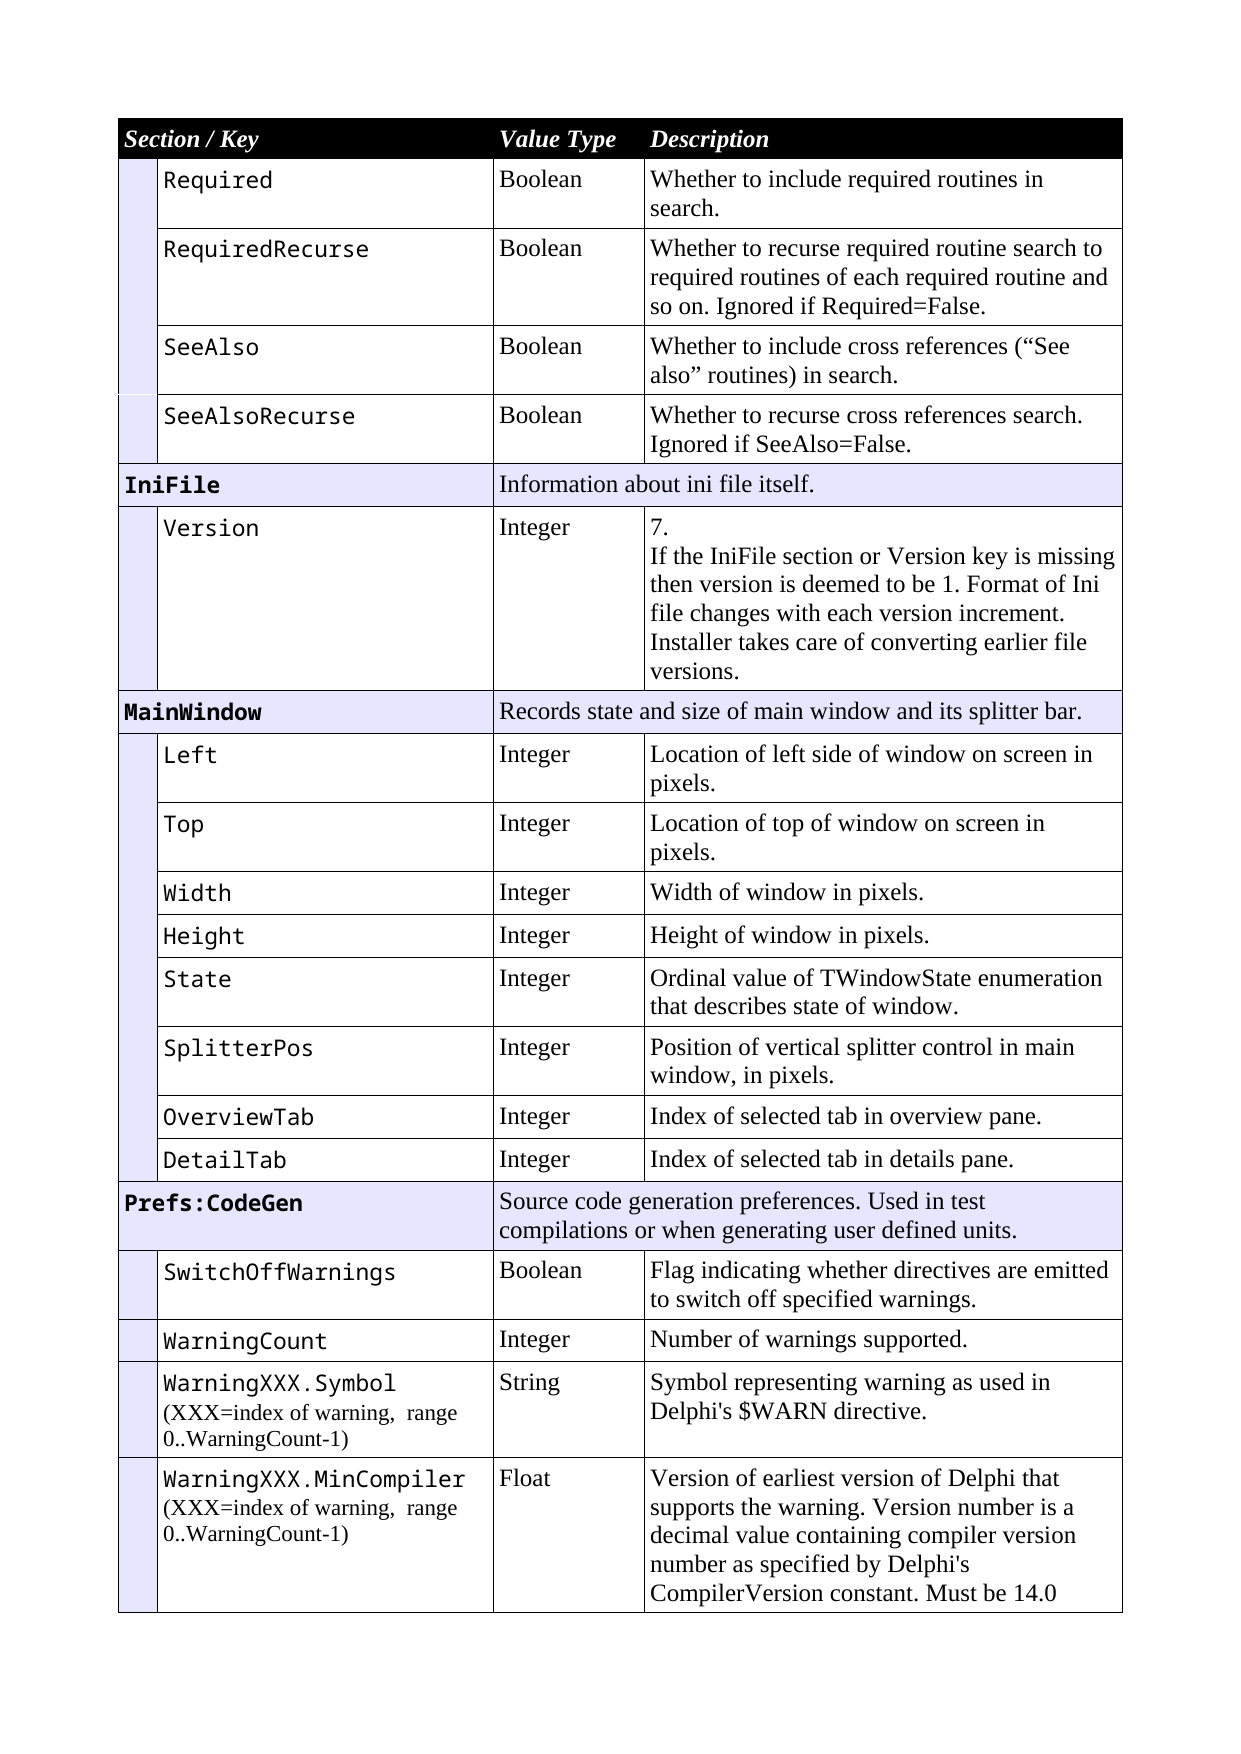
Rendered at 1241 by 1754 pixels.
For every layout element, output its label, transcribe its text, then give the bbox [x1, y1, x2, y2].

table_cell Index of selected tab in overview pane. [645, 1096, 1122, 1138]
table_cell [119, 325, 157, 394]
table_cell Top [158, 803, 493, 871]
table_header Description [645, 119, 1122, 158]
table_cell Whether to include cross references (“See also” routines) in search. [645, 326, 1122, 394]
table_cell Whether to include required routines in search. [645, 159, 1122, 228]
table_cell Integer [494, 958, 644, 1026]
table_cell Integer [494, 803, 644, 871]
table_cell WarningXXX.MinCompiler (XXX=index of warning, range 0..WarningCount-1) [158, 1458, 493, 1612]
table_cell [119, 159, 157, 228]
table_cell Float [494, 1458, 644, 1612]
table_cell IniFile [119, 464, 493, 506]
table_header Section / Key [119, 119, 493, 158]
table_cell [119, 957, 157, 1026]
table_cell Index of selected tab in details pane. [645, 1139, 1122, 1181]
table_cell Source code generation preferences. Used in test compilations or when generating user defined units. [494, 1182, 1122, 1250]
table_cell [119, 1026, 157, 1181]
table_cell SeeAlsoRecurse [158, 395, 493, 463]
table_cell Version [158, 507, 493, 690]
table_cell Number of warnings supported. [645, 1320, 1122, 1361]
table_cell Symbol representing warning as used in Delphi's $WARN directive. [645, 1362, 1122, 1457]
table_cell Records state and size of main window and its splitter bar. [494, 691, 1122, 733]
table_cell [119, 734, 157, 802]
table_cell WarningCount [158, 1320, 493, 1361]
table_cell WarningXXX.Symbol (XXX=index of warning, range 0..WarningCount-1) [158, 1362, 493, 1457]
table_cell SwitchOffWarnings [158, 1251, 493, 1319]
table_header SplitterPos [158, 1027, 493, 1095]
table_cell Integer [494, 1139, 644, 1181]
table_cell Width of window in pixels. [645, 872, 1122, 914]
table_header Integer [494, 1027, 644, 1095]
table_cell Location of left side of window on screen in pixels. [645, 734, 1122, 802]
table_cell Location of top of window on screen in pixels. [645, 803, 1122, 871]
table_cell Left [158, 734, 493, 802]
table_cell Whether to recurse cross references search. Ignored if SeeAlso=False. [645, 395, 1122, 463]
table_cell Required [158, 159, 493, 228]
table_cell [119, 1251, 157, 1319]
table_cell Ordinal value of TWindowState enumeration that describes state of window. [645, 958, 1122, 1026]
table_cell Integer [494, 1320, 644, 1361]
table_cell [119, 802, 157, 871]
table_cell Integer [494, 734, 644, 802]
table_cell Information about ini file itself. [494, 464, 1122, 506]
table_cell Boolean [494, 229, 644, 325]
table_cell [119, 228, 157, 325]
table_cell Integer [494, 1096, 644, 1138]
table_cell Width [158, 872, 493, 914]
table_cell Height of window in pixels. [645, 915, 1122, 957]
table_cell Integer [494, 872, 644, 914]
table_cell RequiredRecurse [158, 229, 493, 325]
table_cell [119, 871, 157, 914]
table_cell [119, 1362, 157, 1457]
table_cell [119, 1320, 157, 1361]
table_cell MainWindow [119, 691, 493, 733]
table_cell [119, 507, 157, 690]
table_cell OverviewTab [158, 1096, 493, 1138]
table_cell [119, 395, 157, 463]
table_cell Whether to recurse required routine search to required routines of each required routine and so on. Ignored if Required=False. [645, 229, 1122, 325]
table_cell Boolean [494, 395, 644, 463]
table_cell SeeAlso [158, 326, 493, 394]
table_cell Flag indicating whether directives are emitted to switch off specified warnings. [645, 1251, 1122, 1319]
table_cell Integer [494, 507, 644, 690]
table_cell State [158, 958, 493, 1026]
table_cell 7. If the IniFile section or Version key is missing then version is deemed to be 1. Format of Ini file changes with each version increment. Installer takes care of converting earlier file versions. [645, 507, 1122, 690]
table_cell String [494, 1362, 644, 1457]
table_cell Boolean [494, 326, 644, 394]
table_cell Integer [494, 915, 644, 957]
table_cell [119, 914, 157, 957]
table_cell Height [158, 915, 493, 957]
table_cell Prefs:CodeGen [119, 1182, 493, 1250]
table_header Position of vertical splitter control in main window, in pixels. [645, 1027, 1122, 1095]
table_cell DetailTab [158, 1139, 493, 1181]
table_cell Version of earliest version of Delphi that supports the warning. Version number is a decimal value containing compiler version number as specified by Delphi's CompilerVersion constant. Must be 14.0 [645, 1458, 1122, 1612]
table_cell Boolean [494, 1251, 644, 1319]
table_cell [119, 1458, 157, 1612]
table_header Value Type [494, 119, 644, 158]
table_cell Boolean [494, 159, 644, 228]
